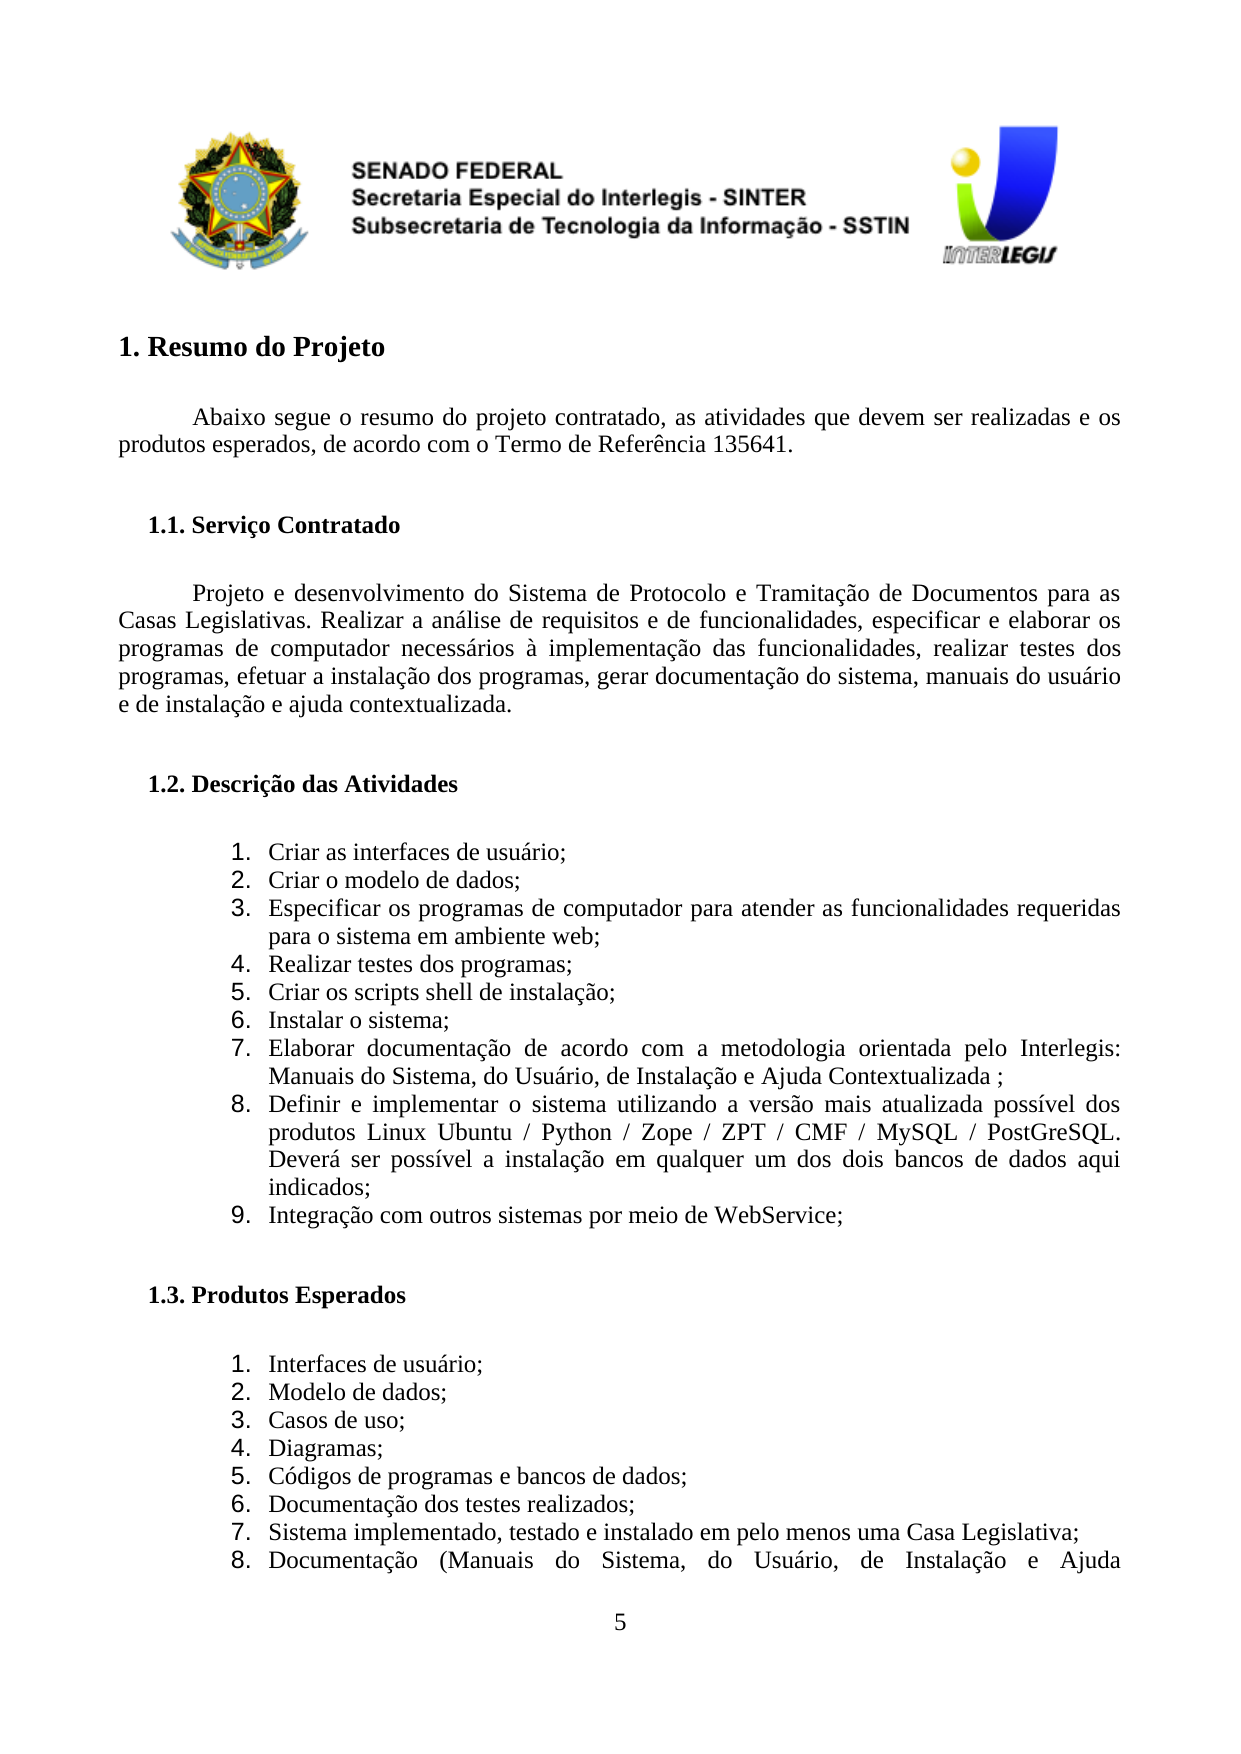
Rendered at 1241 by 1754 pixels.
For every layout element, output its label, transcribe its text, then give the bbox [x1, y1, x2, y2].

subtitle 1.1. Serviço Contratado [148, 511, 1122, 539]
list Documentação (Manuais do Sistema, do Usuário, de Instalação e Ajuda [231, 1546, 1122, 1574]
list Modelo de dados; [231, 1377, 1122, 1406]
list Interfaces de usuário; [231, 1349, 1122, 1377]
list Integração com outros sistemas por meio de WebService; [231, 1201, 1122, 1229]
list Diagramas; [231, 1433, 1122, 1462]
list Elaborar documentação de acordo com a metodologia orientada pelo Interlegis: Manuais do Sistema, do Usuário, de Instalação e Ajuda Contextualizada ; [231, 1034, 1122, 1090]
list Definir e implementar o sistema utilizando a versão mais atualizada possível dos produtos Linux Ubuntu / Python / Zope / ZPT / CMF / MySQL / PostGreSQL. Deverá ser possível a instalação em qualquer um dos dois bancos de dados aqui indicados; [231, 1090, 1122, 1201]
picture [163, 118, 1078, 276]
list Instalar o sistema; [231, 1006, 1122, 1034]
text Projeto e desenvolvimento do Sistema de Protocolo e Tramitação de Documentos para as Casas Legislativas. Realizar a análise de requisitos e de funcionalidades, especificar e elaborar os programas de computador necessários à implementação das funcionalidades, realizar testes dos programas, efetuar a instalação dos programas, gerar documentação do sistema, manuais do usuário e de instalação e ajuda contextualizada. [118, 579, 1122, 717]
list Documentação dos testes realizados; [231, 1489, 1122, 1518]
list Realizar testes dos programas; [231, 950, 1122, 978]
subtitle 1.2. Descrição das Atividades [148, 770, 1122, 798]
subtitle 1.3. Produtos Esperados [148, 1282, 1122, 1309]
list Criar os scripts shell de instalação; [231, 978, 1122, 1006]
list Códigos de programas e bancos de dados; [231, 1462, 1122, 1489]
subtitle 1. Resumo do Projeto [118, 330, 1122, 363]
list Especificar os programas de computador para atender as funcionalidades requeridas para o sistema em ambiente web; [231, 894, 1122, 950]
list Criar o modelo de dados; [231, 866, 1122, 894]
list Criar as interfaces de usuário; [231, 838, 1122, 866]
text Abaixo segue o resumo do projeto contratado, as atividades que devem ser realizadas e os produtos esperados, de acordo com o Termo de Referência 135641. [118, 403, 1122, 458]
list Casos de uso; [231, 1406, 1122, 1433]
list Sistema implementado, testado e instalado em pelo menos uma Casa Legislativa; [231, 1518, 1122, 1546]
